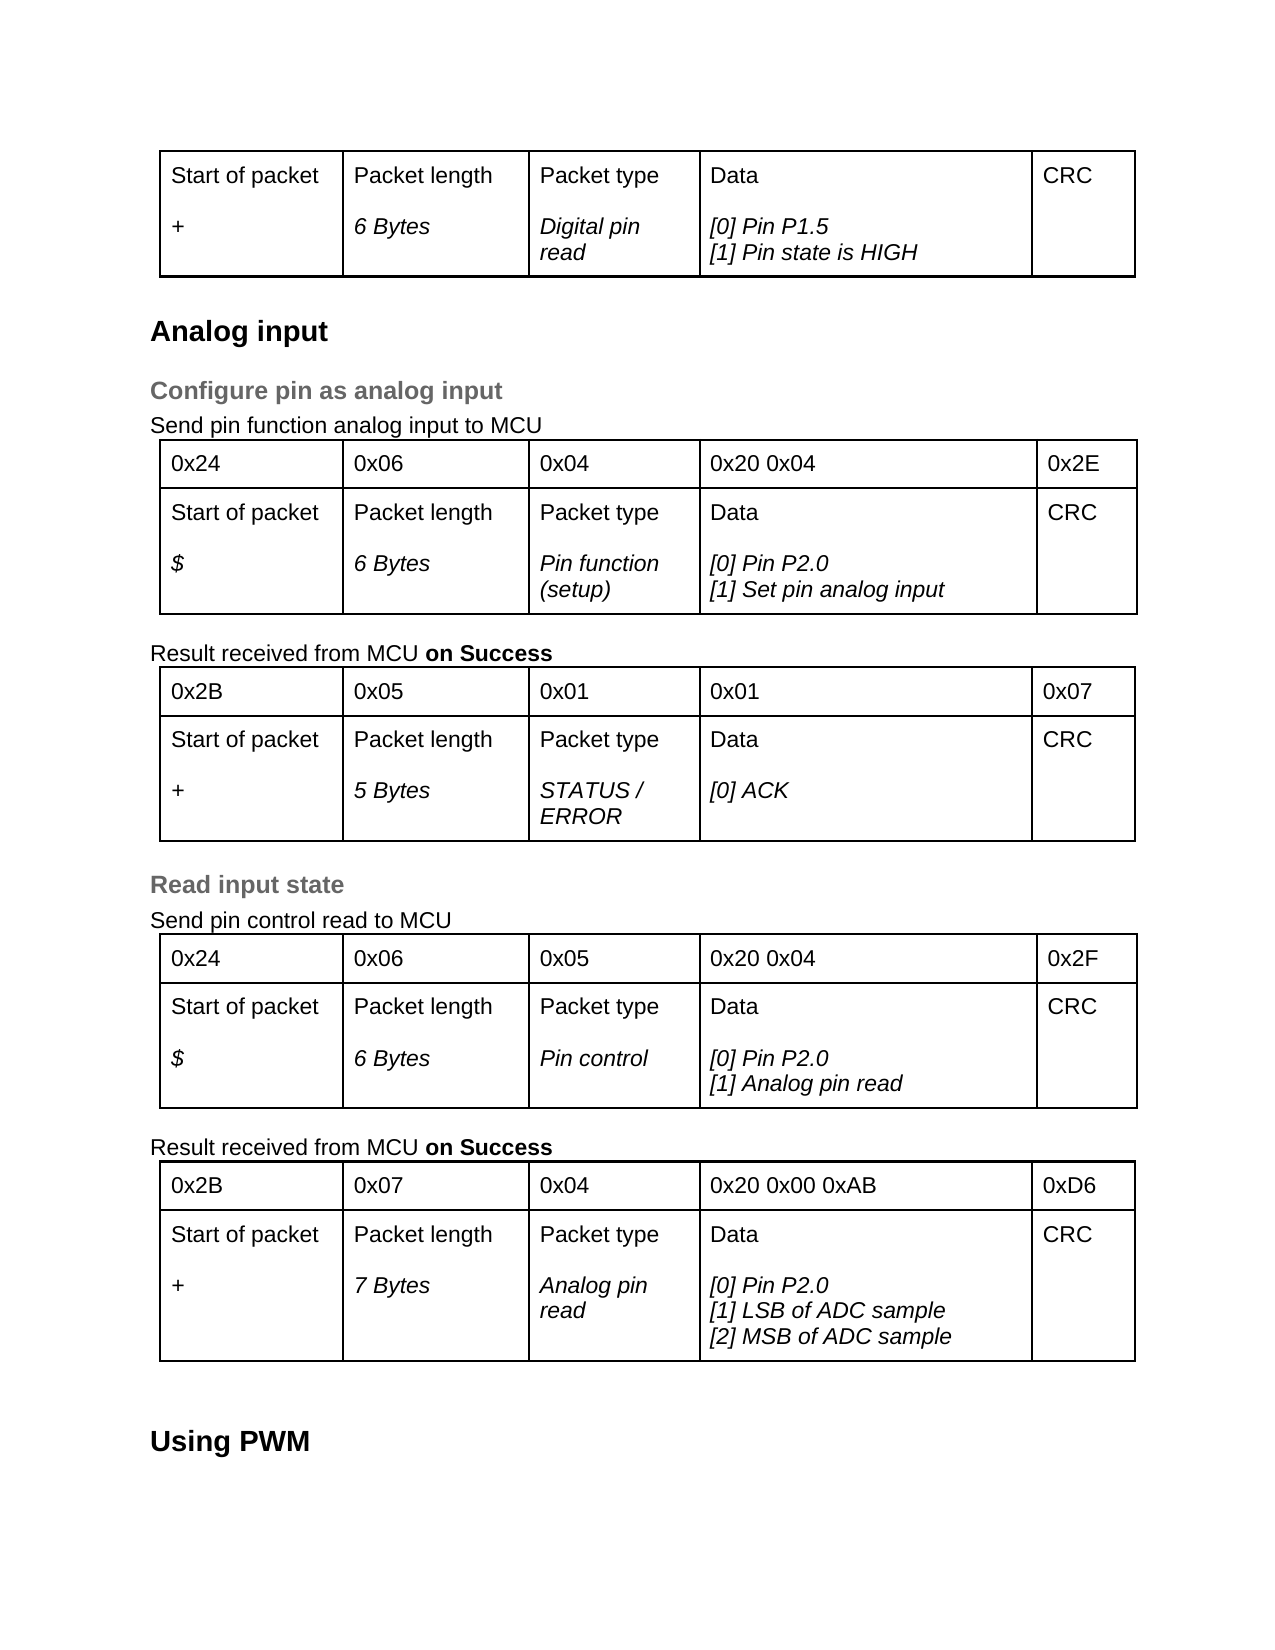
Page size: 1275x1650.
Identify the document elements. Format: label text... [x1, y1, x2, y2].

table_header 0x24 [161, 441, 342, 487]
table_header 0x24 [161, 935, 342, 982]
table_cell CRC [1033, 152, 1134, 275]
table_header 0x01 [701, 668, 1031, 714]
table_cell CRC [1038, 489, 1136, 613]
table_header 0x04 [530, 1163, 699, 1209]
table_cell Packet type Digital pin read [530, 152, 699, 275]
table_header 0x2F [1038, 935, 1136, 982]
table_cell Packet length 6 Bytes [344, 489, 528, 613]
text Send pin function analog input to MCU [150, 413, 1125, 439]
table_cell Start of packet $ [161, 489, 342, 613]
table_cell Packet length 7 Bytes [344, 1211, 528, 1360]
subtitle Using PWM [150, 1425, 1125, 1458]
table_cell Packet length 6 Bytes [344, 984, 528, 1107]
table_header 0x06 [344, 935, 528, 982]
table_cell Packet type Pin control [530, 984, 699, 1107]
table_cell Packet type Pin function (setup) [530, 489, 699, 613]
table_cell Data [0] Pin P2.0 [1] LSB of ADC sample [2] MSB of ADC sample [701, 1211, 1031, 1360]
subtitle Read input state [150, 871, 1125, 899]
table_header 0x07 [344, 1163, 528, 1209]
table_header 0x20 0x04 [701, 441, 1036, 487]
text Result received from MCU on Success [150, 1135, 1125, 1160]
table_header 0x05 [530, 935, 699, 982]
table_cell Data [0] Pin P2.0 [1] Set pin analog input [701, 489, 1036, 613]
table_cell Packet length 6 Bytes [344, 152, 528, 275]
table_cell Data [0] ACK [701, 717, 1031, 840]
table_cell CRC [1033, 1211, 1134, 1360]
table_header 0x2B [161, 668, 342, 714]
table_cell Data [0] Pin P2.0 [1] Analog pin read [701, 984, 1036, 1107]
table_header 0x20 0x04 [701, 935, 1036, 982]
subtitle Configure pin as analog input [150, 377, 1125, 405]
table_header 0x2B [161, 1163, 342, 1209]
subtitle Analog input [150, 315, 1125, 348]
table_cell Packet length 5 Bytes [344, 717, 528, 840]
table_cell Packet type STATUS / ERROR [530, 717, 699, 840]
table_header 0x06 [344, 441, 528, 487]
table_cell Start of packet + [161, 717, 342, 840]
table_cell Start of packet + [161, 152, 342, 275]
text Send pin control read to MCU [150, 907, 1125, 933]
table_header 0x05 [344, 668, 528, 714]
table_cell Start of packet $ [161, 984, 342, 1107]
table_cell Data [0] Pin P1.5 [1] Pin state is HIGH [701, 152, 1031, 275]
table_cell CRC [1033, 717, 1134, 840]
table_cell Start of packet + [161, 1211, 342, 1360]
table_header 0x20 0x00 0xAB [701, 1163, 1031, 1209]
table_cell CRC [1038, 984, 1136, 1107]
table_header 0x04 [530, 441, 699, 487]
table_header 0x01 [530, 668, 699, 714]
text Result received from MCU on Success [150, 640, 1125, 666]
table_header 0x07 [1033, 668, 1134, 714]
table_header 0xD6 [1033, 1163, 1134, 1209]
table_header 0x2E [1038, 441, 1136, 487]
table_cell Packet type Analog pin read [530, 1211, 699, 1360]
